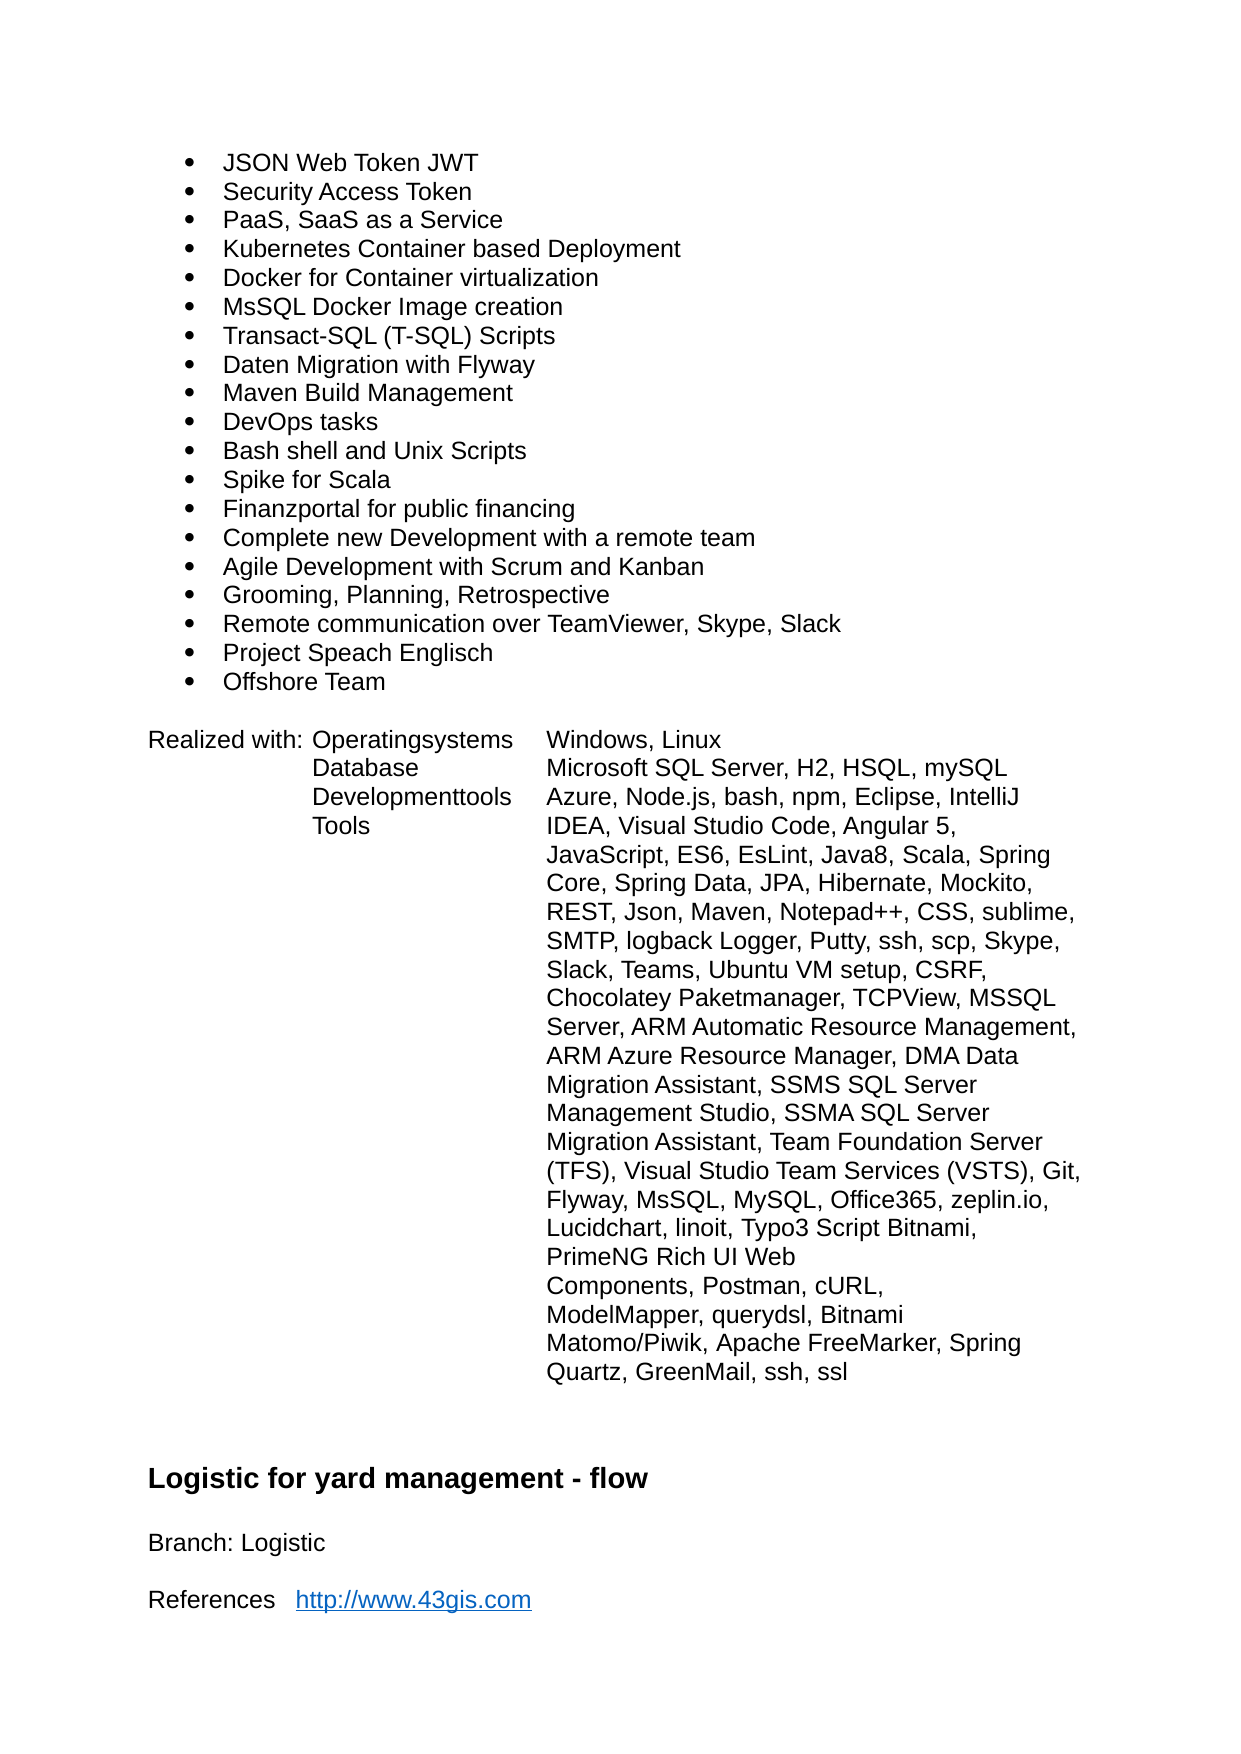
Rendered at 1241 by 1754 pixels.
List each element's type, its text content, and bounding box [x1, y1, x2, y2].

table_cell Database [309, 753, 543, 782]
list Daten Migration with Flyway [185, 349, 1104, 378]
table_cell [145, 782, 309, 1386]
list Docker for Container virtualization [185, 263, 1104, 292]
list DevOps tasks [185, 407, 1104, 436]
list Remote communication over TeamViewer, Skype, Slack [185, 609, 1104, 638]
subtitle Logistic for yard management - flow [148, 1461, 1104, 1494]
list Offshore Team [185, 667, 1104, 696]
list Agile Development with Scrum and Kanban [185, 552, 1104, 580]
list Transact-SQL (T-SQL) Scripts [185, 321, 1104, 349]
list Kubernetes Container based Deployment [185, 234, 1104, 263]
list Maven Build Management [185, 378, 1104, 407]
list JSON Web Token JWT [185, 148, 1104, 176]
list Complete new Development with a remote team [185, 523, 1104, 552]
list Grooming, Planning, Retrospective [185, 580, 1104, 609]
list MsSQL Docker Image creation [185, 292, 1104, 321]
list Project Speach Englisch [185, 638, 1104, 667]
list PaaS, SaaS as a Service [185, 205, 1104, 234]
table_cell Microsoft SQL Server, H2, HSQL, mySQL [543, 753, 1089, 782]
table_header Operatingsystems [309, 725, 543, 753]
list Bash shell and Unix Scripts [185, 436, 1104, 465]
table_header Realized with: [145, 725, 309, 753]
list Security Access Token [185, 176, 1104, 205]
table_header Windows, Linux [543, 725, 1089, 753]
list Spike for Scala [185, 465, 1104, 494]
table_cell [145, 753, 309, 782]
list Finanzportal for public financing [185, 494, 1104, 523]
text Branch: Logistic [148, 1528, 1104, 1556]
text References http://www.43gis.com [148, 1585, 1104, 1614]
table_cell Developmenttools Tools [309, 782, 543, 1386]
table_cell Azure, Node.js, bash, npm, Eclipse, IntelliJ IDEA, Visual Studio Code, Angular 5, JavaScript, ES6, EsLint, Java8, Scala, Spring Core, Spring Data, JPA, Hibernate, Mockito, REST, Json, Maven, Notepad++, CSS, sublime, SMTP, logback Logger, Putty, ssh, scp, Skype, Slack, Teams, Ubuntu VM setup, CSRF, Chocolatey Paketmanager, TCPView, MSSQL Server, ARM Automatic Resource Management, ARM Azure Resource Manager, DMA Data Migration Assistant, SSMS SQL Server Management Studio, SSMA SQL Server Migration Assistant, Team Foundation Server (TFS), Visual Studio Team Services (VSTS), Git, Flyway, MsSQL, MySQL, Office365, zeplin.io, Lucidchart, linoit, Typo3 Script Bitnami, PrimeNG Rich UI Web Components, Postman, cURL, ModelMapper, querydsl, Bitnami Matomo/Piwik, Apache FreeMarker, Spring Quartz, GreenMail, ssh, ssl [543, 782, 1089, 1386]
